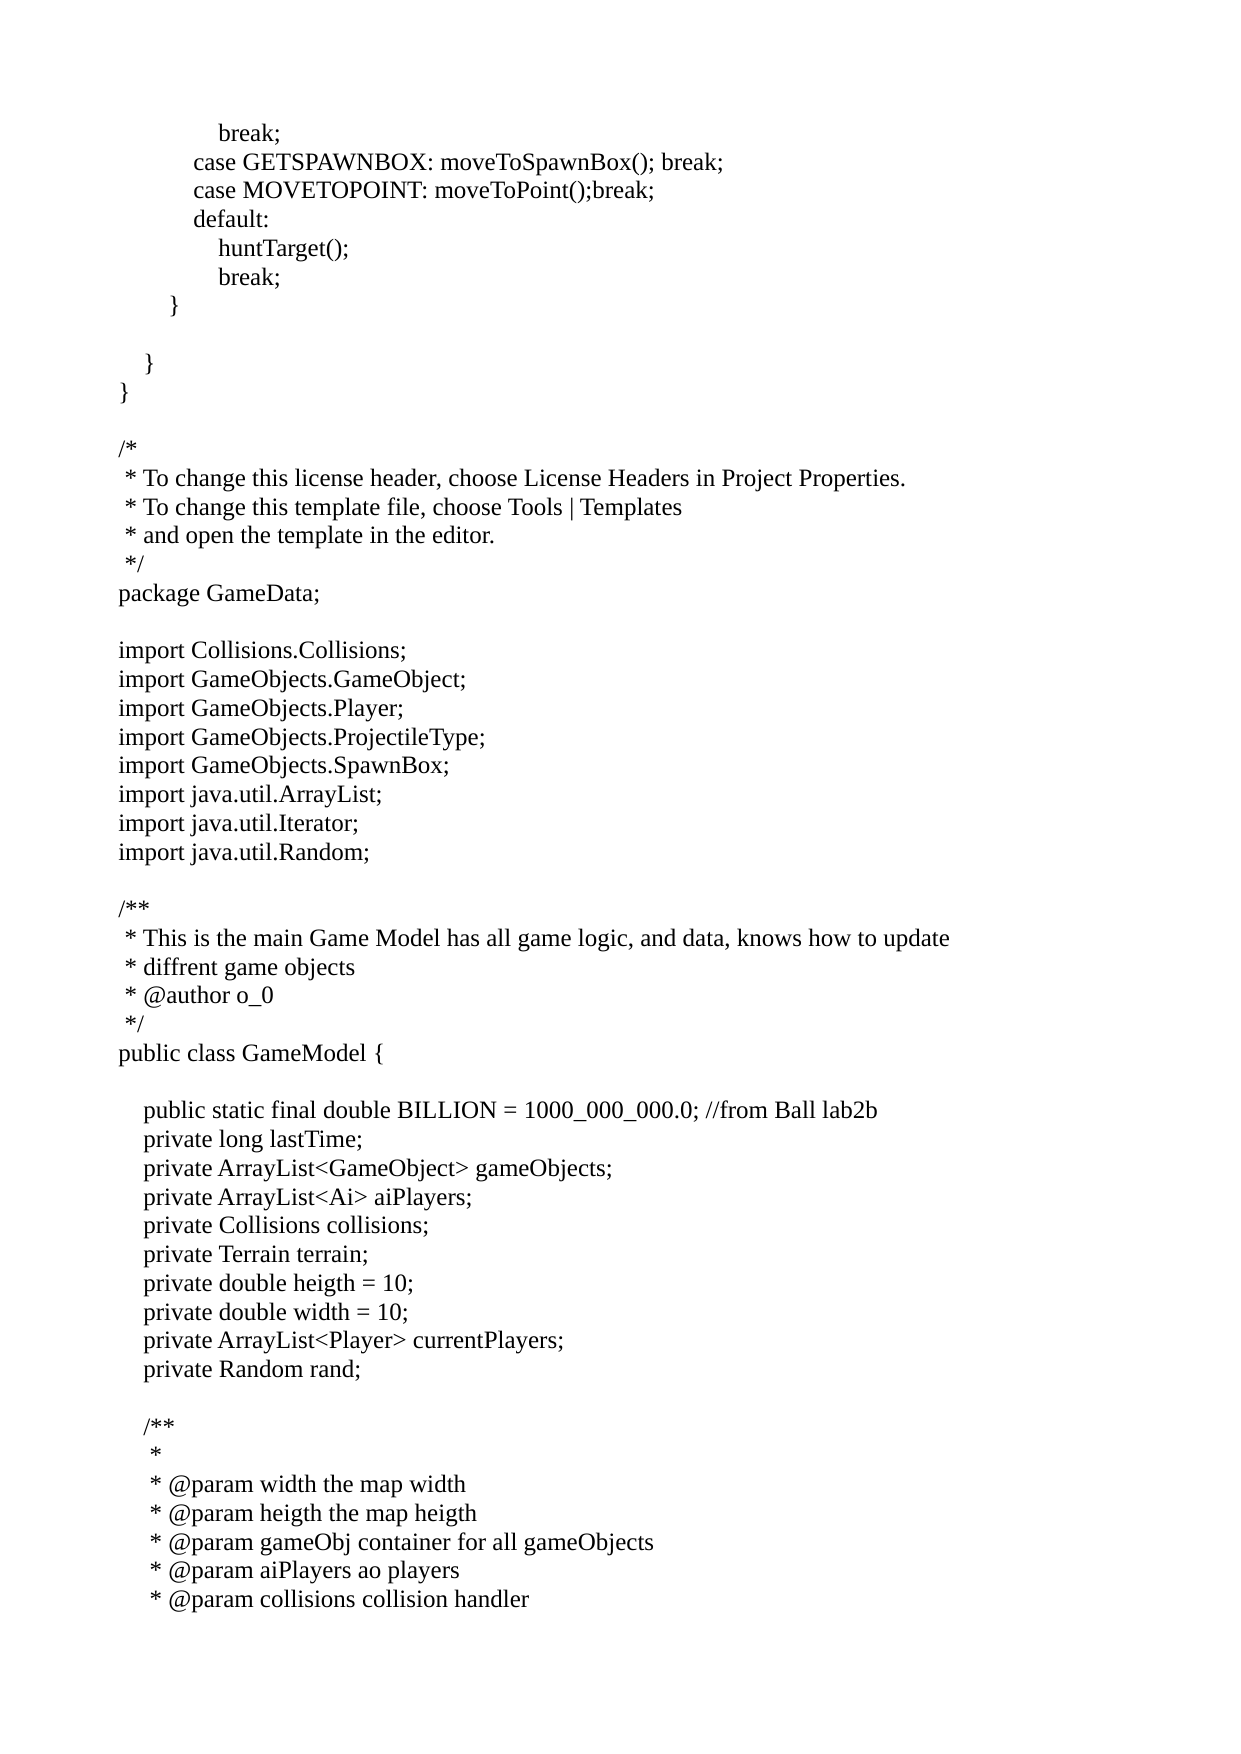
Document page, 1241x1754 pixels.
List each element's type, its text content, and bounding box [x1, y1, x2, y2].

text import java.util.ArrayList; [118, 779, 1122, 808]
text private ArrayList<GameObject> gameObjects; [118, 1153, 1122, 1182]
text private double heigth = 10; [118, 1268, 1122, 1297]
text } [118, 377, 1122, 406]
text * @param collisions collision handler [118, 1584, 1122, 1613]
text import Collisions.Collisions; [118, 636, 1122, 664]
text huntTarget(); [118, 233, 1122, 262]
text default: [118, 204, 1122, 233]
text case MOVETOPOINT: moveToPoint();break; [118, 176, 1122, 204]
text public class GameModel { [118, 1038, 1122, 1067]
text * To change this template file, choose Tools | Templates [118, 492, 1122, 521]
text private Terrain terrain; [118, 1239, 1122, 1268]
text private ArrayList<Player> currentPlayers; [118, 1326, 1122, 1354]
text * and open the template in the editor. [118, 521, 1122, 549]
text * @param width the map width [118, 1469, 1122, 1498]
text * @param aiPlayers ao players [118, 1556, 1122, 1584]
text /** [118, 1412, 1122, 1441]
text /* [118, 434, 1122, 463]
text import java.util.Random; [118, 837, 1122, 866]
text * diffrent game objects [118, 952, 1122, 981]
text break; [118, 118, 1122, 147]
text private Collisions collisions; [118, 1211, 1122, 1239]
text private ArrayList<Ai> aiPlayers; [118, 1182, 1122, 1211]
text * [118, 1441, 1122, 1469]
text * @author o_0 [118, 981, 1122, 1009]
text /** [118, 894, 1122, 923]
text import GameObjects.Player; [118, 693, 1122, 722]
text private double width = 10; [118, 1297, 1122, 1326]
text package GameData; [118, 578, 1122, 607]
text * @param gameObj container for all gameObjects [118, 1527, 1122, 1556]
text private Random rand; [118, 1354, 1122, 1383]
text case GETSPAWNBOX: moveToSpawnBox(); break; [118, 147, 1122, 176]
text } [118, 291, 1122, 319]
text import GameObjects.GameObject; [118, 664, 1122, 693]
text break; [118, 262, 1122, 291]
text */ [118, 1009, 1122, 1038]
text import GameObjects.SpawnBox; [118, 751, 1122, 779]
text private long lastTime; [118, 1124, 1122, 1153]
text * @param heigth the map heigth [118, 1498, 1122, 1527]
text * To change this license header, choose License Headers in Project Properties. [118, 463, 1122, 492]
text import GameObjects.ProjectileType; [118, 722, 1122, 751]
text } [118, 348, 1122, 377]
text import java.util.Iterator; [118, 808, 1122, 837]
text public static final double BILLION = 1000_000_000.0; //from Ball lab2b [118, 1096, 1122, 1124]
text */ [118, 549, 1122, 578]
text * This is the main Game Model has all game logic, and data, knows how to update [118, 923, 1122, 952]
